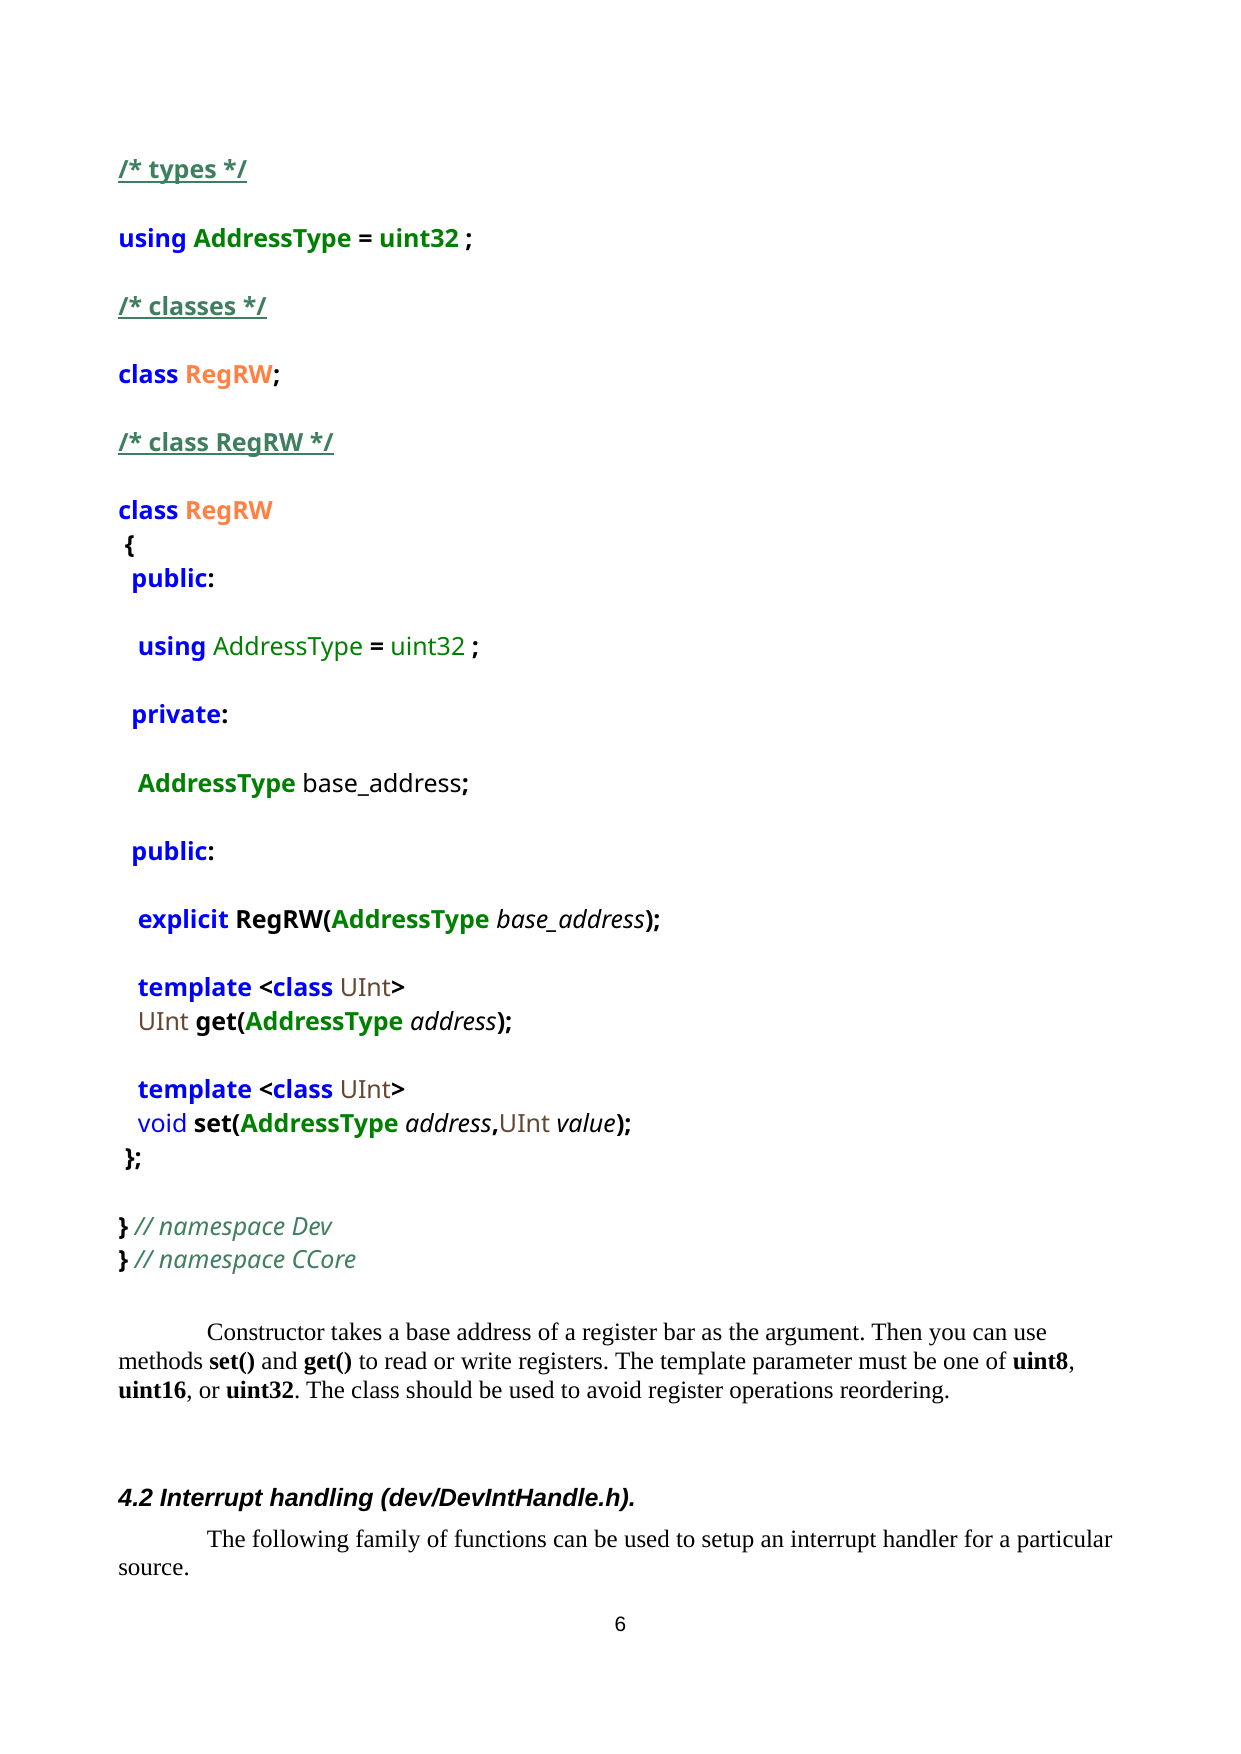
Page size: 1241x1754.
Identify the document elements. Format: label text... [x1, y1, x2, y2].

text /* classes */ [118, 288, 1122, 322]
text public: [118, 833, 1122, 867]
text using AddressType = uint32 ; [118, 629, 1122, 663]
subtitle 4.2 Interrupt handling (dev/DevIntHandle.h). [118, 1482, 1122, 1511]
text public: [118, 561, 1122, 595]
text private: [118, 697, 1122, 731]
text explicit RegRW(AddressType base_address); [118, 902, 1122, 936]
text template <class UInt> [118, 1072, 1122, 1106]
text } // namespace Dev [118, 1208, 1122, 1242]
text { [118, 527, 1122, 561]
text void set(AddressType address,UInt value); [118, 1106, 1122, 1140]
text /* types */ [118, 152, 1122, 186]
text template <class UInt> [118, 970, 1122, 1004]
text Constructor takes a base address of a register bar as the argument. Then you can use methods set() and get() to read or write registers. The template parameter must be one of uint8, uint16, or uint32. The class should be used to avoid register operations reordering. [118, 1317, 1122, 1404]
text UInt get(AddressType address); [118, 1004, 1122, 1038]
text class RegRW [118, 493, 1122, 527]
text The following family of functions can be used to setup an interrupt handler for a particular source. [118, 1524, 1122, 1581]
text using AddressType = uint32 ; [118, 220, 1122, 254]
text class RegRW; [118, 357, 1122, 391]
text AddressType base_address; [118, 765, 1122, 799]
text } // namespace CCore [118, 1242, 1122, 1276]
text }; [118, 1140, 1122, 1174]
text /* class RegRW */ [118, 425, 1122, 459]
